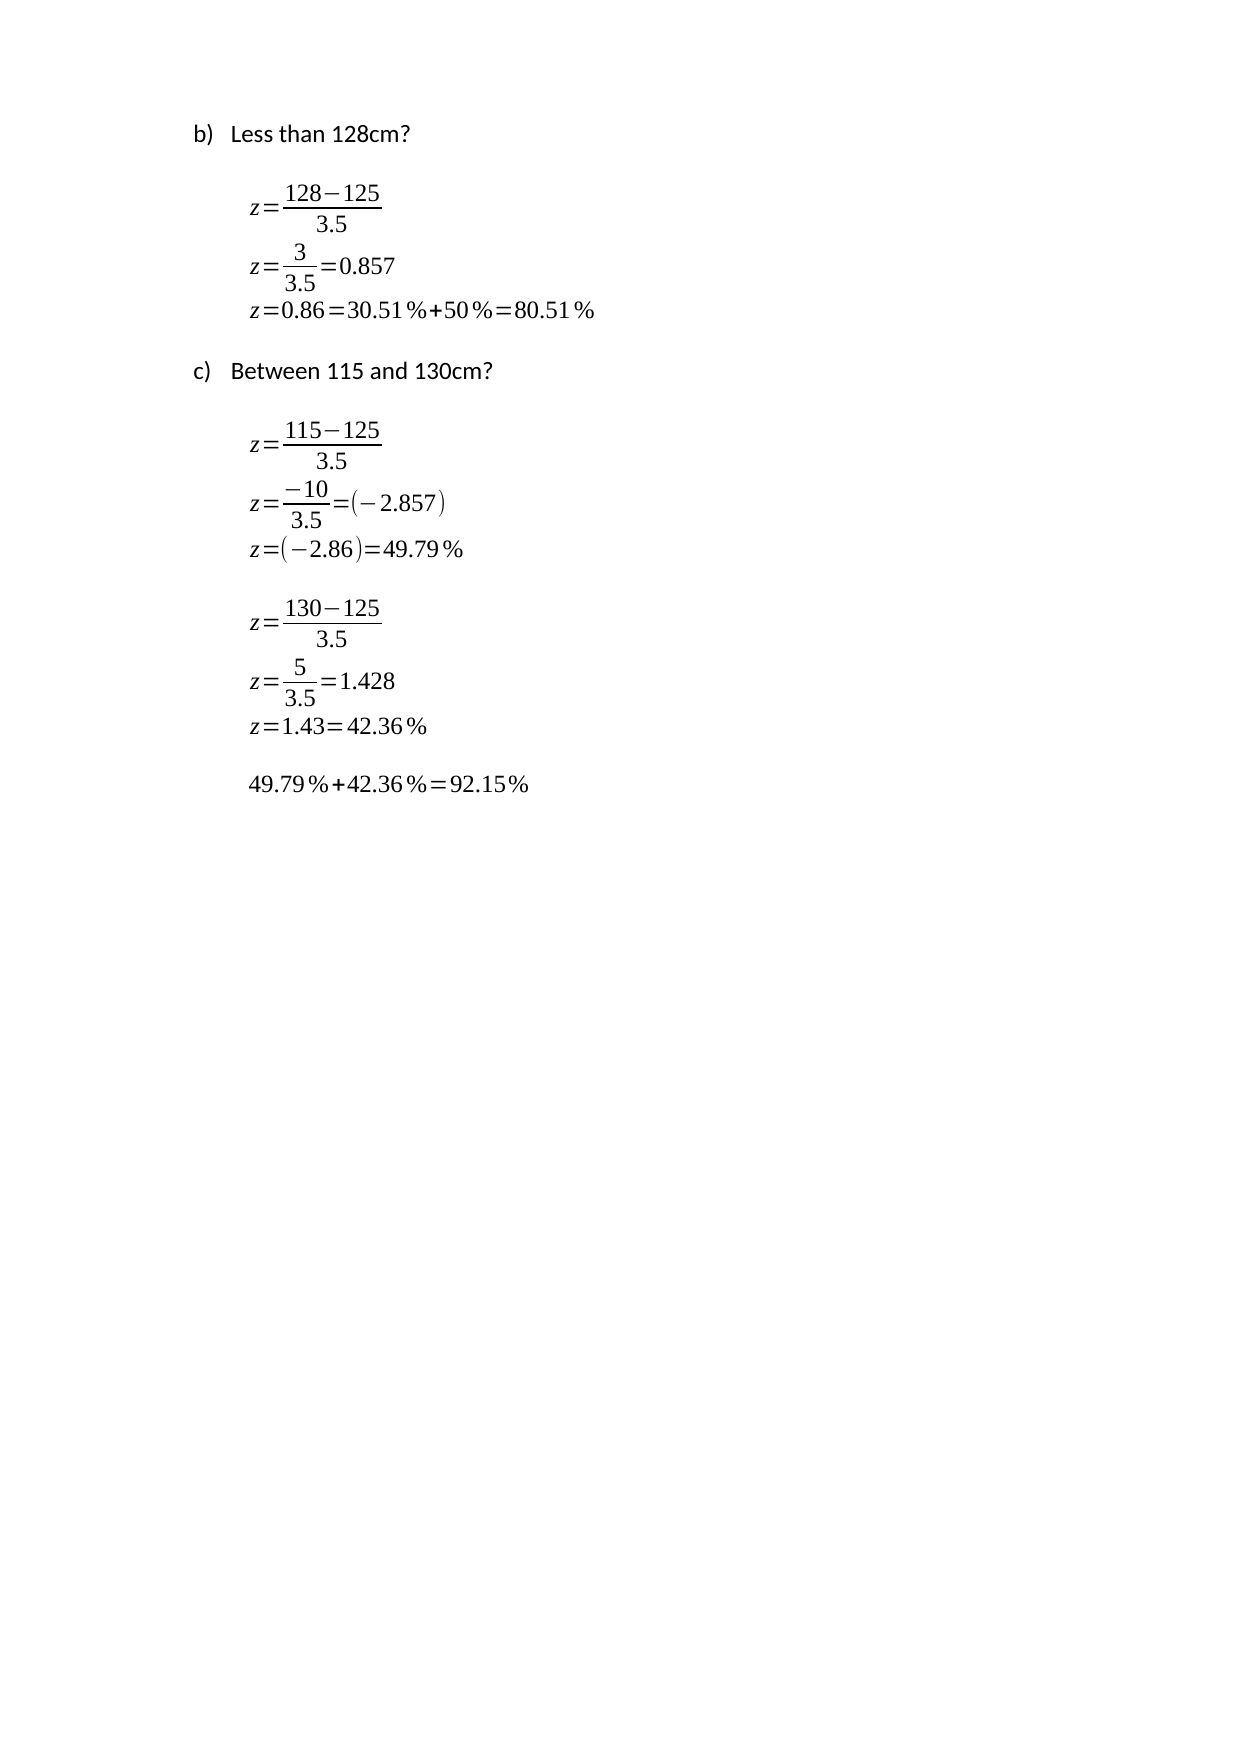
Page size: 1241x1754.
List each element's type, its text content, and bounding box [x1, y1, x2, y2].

list Less than 128cm? [193, 118, 1122, 149]
list Between 115 and 130cm? [193, 355, 1122, 386]
